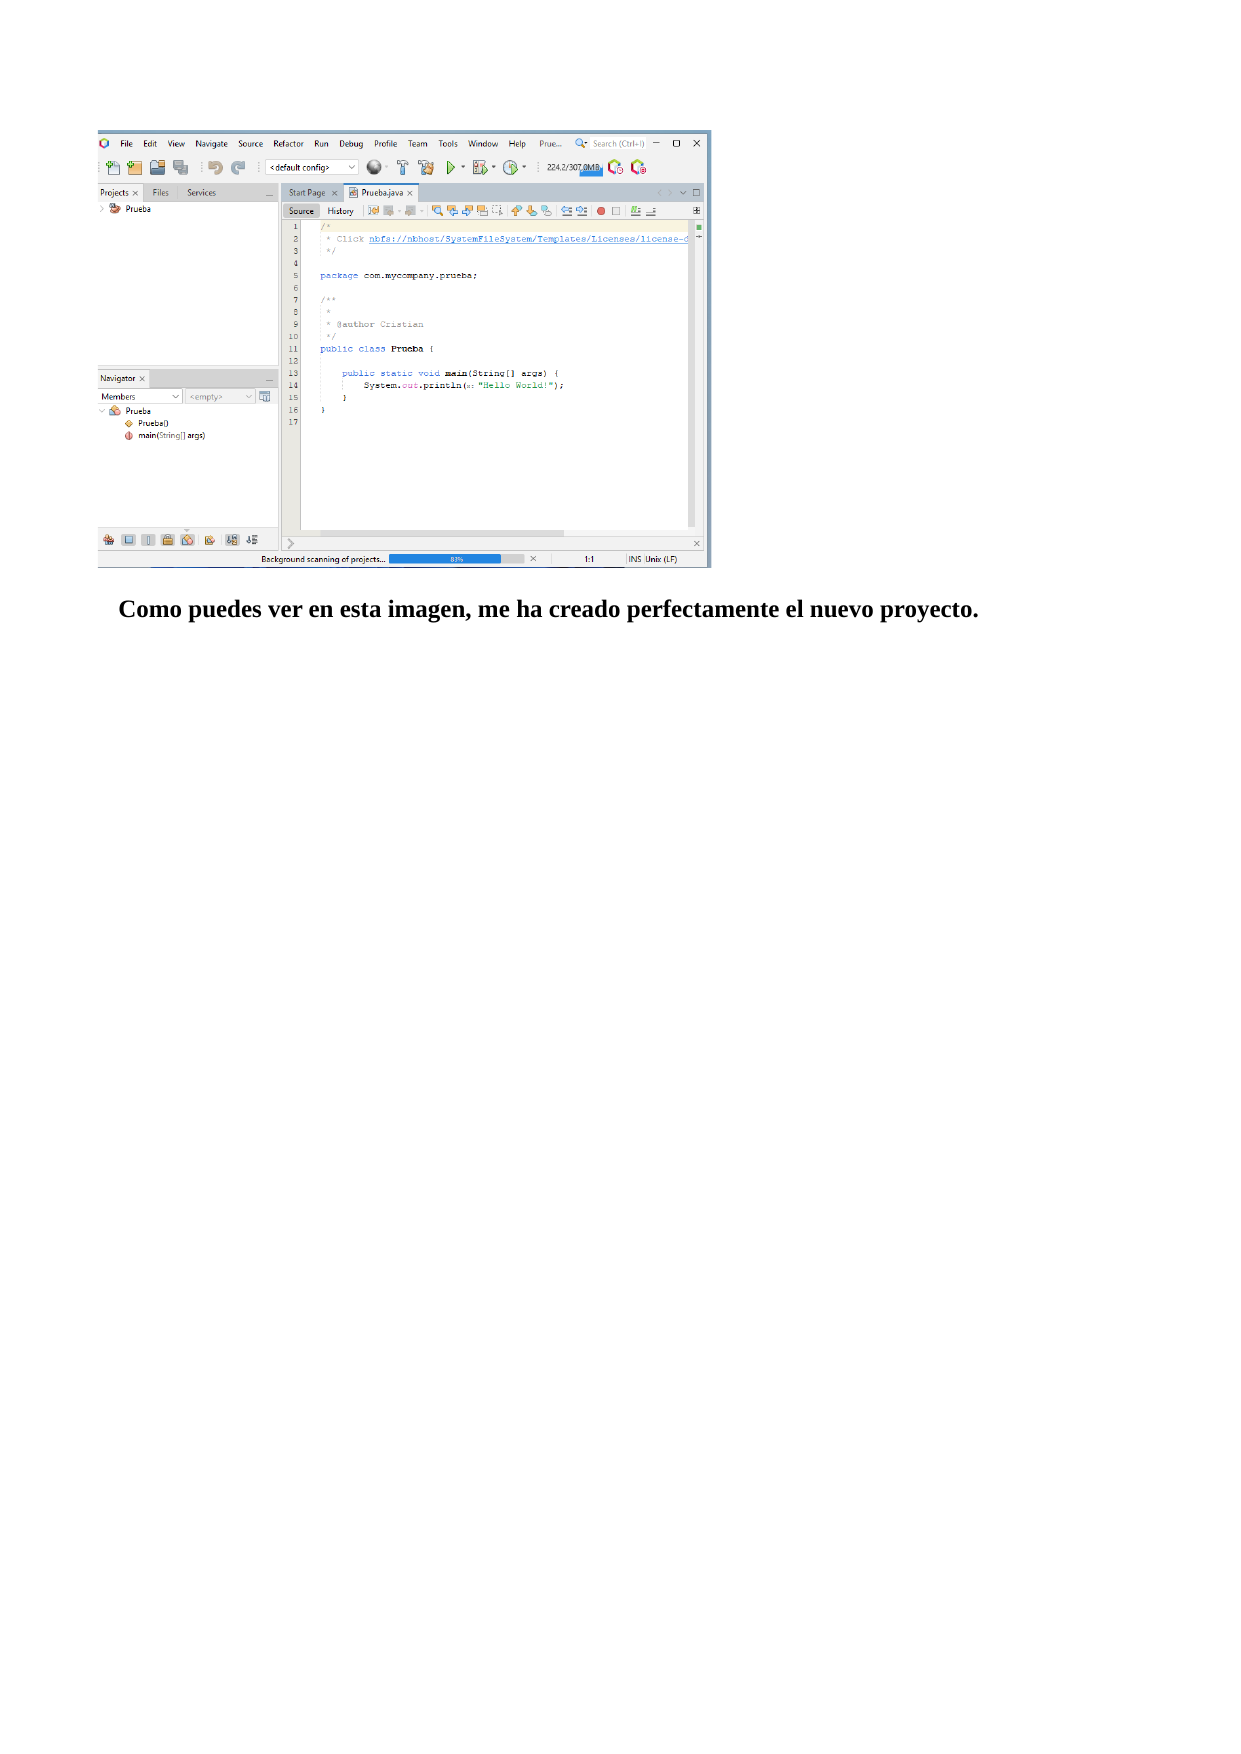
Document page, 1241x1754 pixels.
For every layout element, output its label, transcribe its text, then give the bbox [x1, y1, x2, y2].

text Como puedes ver en esta imagen, me ha creado perfectamente el nuevo proyecto. [118, 594, 1122, 623]
picture [97, 130, 712, 568]
